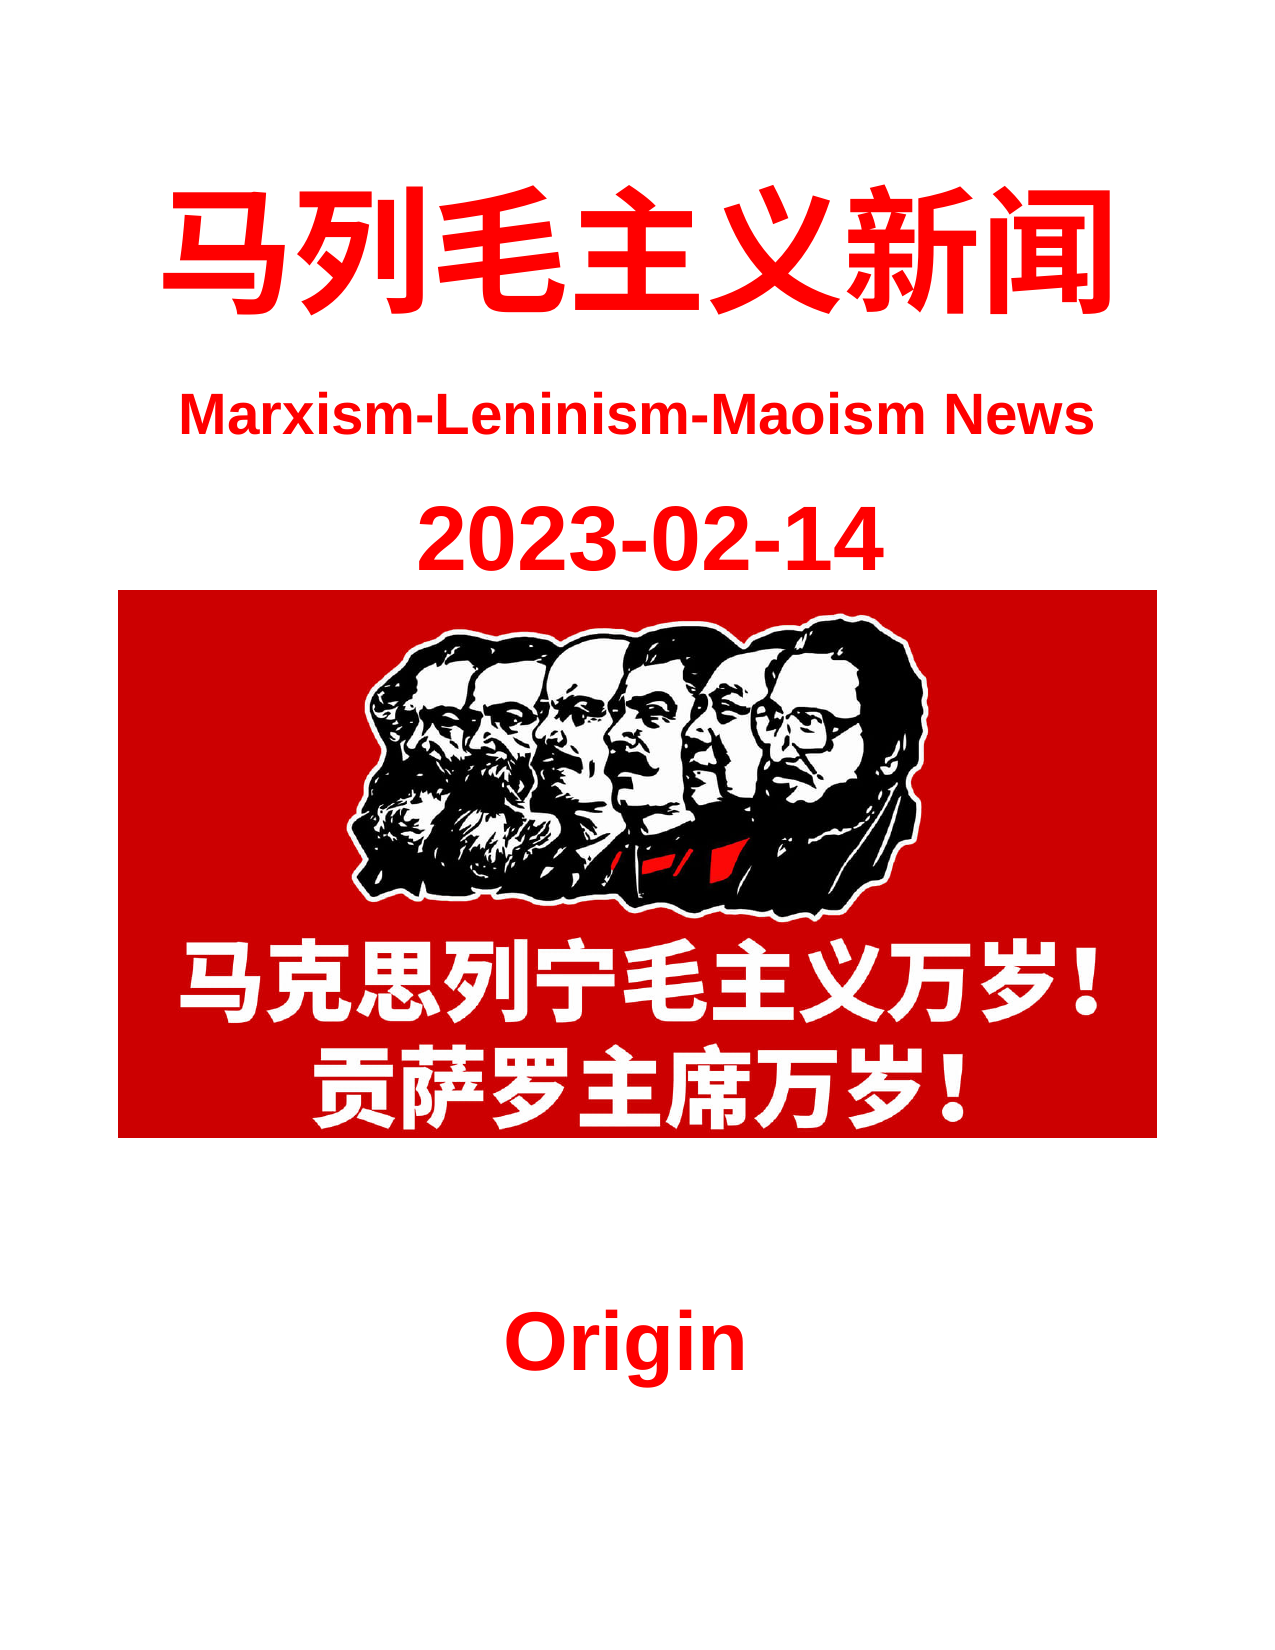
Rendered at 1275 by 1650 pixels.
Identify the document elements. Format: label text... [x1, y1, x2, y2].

subtitle 马列毛主义新闻 [118, 143, 1157, 342]
subtitle Origin [118, 1292, 1157, 1388]
picture [118, 590, 1157, 1138]
subtitle Marxism-Leninism-Maoism News [118, 380, 1157, 447]
subtitle 2023-02-14 [118, 484, 1157, 590]
